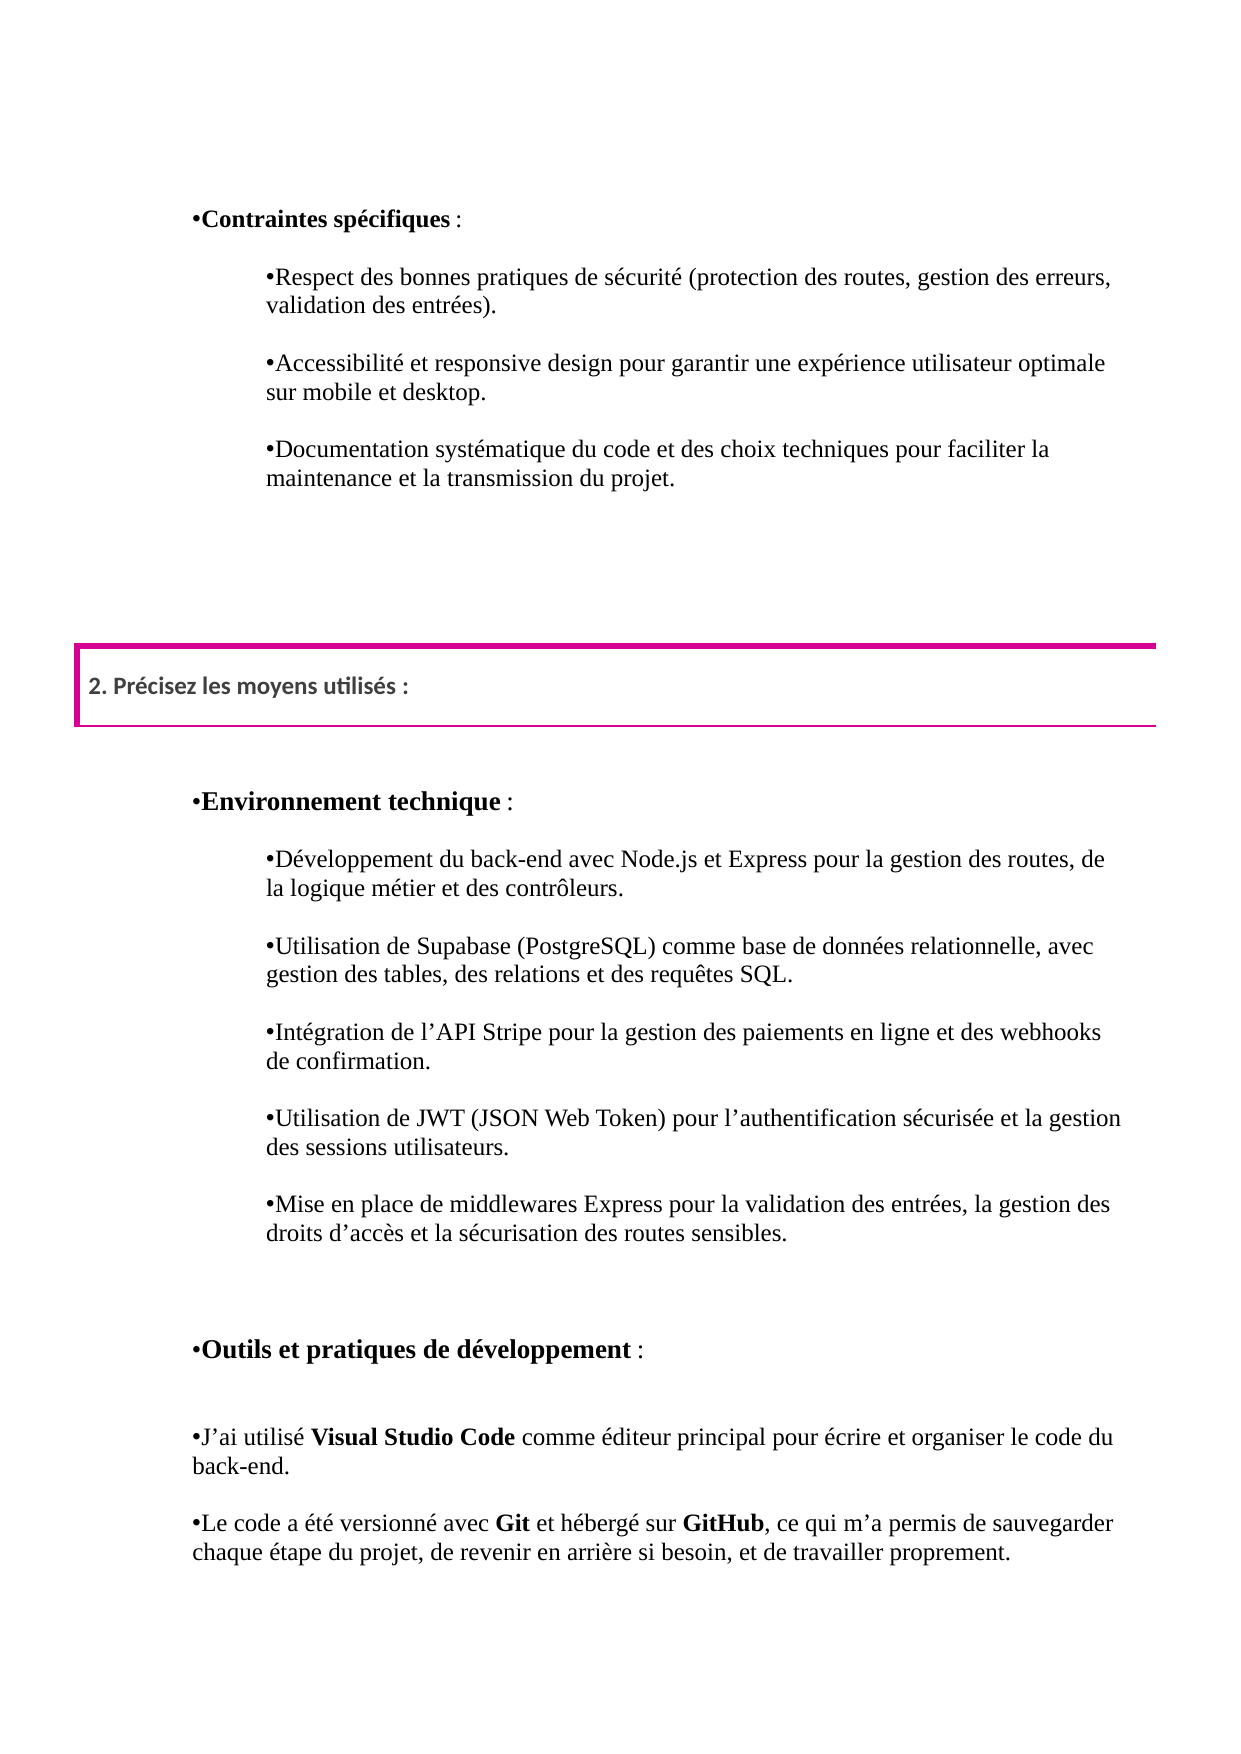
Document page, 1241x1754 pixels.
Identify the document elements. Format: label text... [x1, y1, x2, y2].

list Utilisation de JWT (JSON Web Token) pour l’authentification sécurisée et la gestion des sessions utilisateurs. [118, 1103, 1122, 1161]
list Mise en place de middlewares Express pour la validation des entrées, la gestion des droits d’accès et la sécurisation des routes sensibles. [118, 1189, 1122, 1247]
list Documentation systématique du code et des choix techniques pour faciliter la maintenance et la transmission du projet. [118, 434, 1122, 492]
list Environnement technique : [118, 785, 1122, 816]
list Accessibilité et responsive design pour garantir une expérience utilisateur optimale sur mobile et desktop. [118, 348, 1122, 406]
list Intégration de l’API Stripe pour la gestion des paiements en ligne et des webhooks de confirmation. [118, 1017, 1122, 1074]
table_header 2. Précisez les moyens utilisés : [80, 649, 1156, 725]
list Outils et pratiques de développement : [118, 1333, 1122, 1364]
list J’ai utilisé Visual Studio Code comme éditeur principal pour écrire et organiser le code du back-end. [118, 1422, 1122, 1479]
list Développement du back-end avec Node.js et Express pour la gestion des routes, de la logique métier et des contrôleurs. [118, 844, 1122, 902]
list Utilisation de Supabase (PostgreSQL) comme base de données relationnelle, avec gestion des tables, des relations et des requêtes SQL. [118, 931, 1122, 988]
list Le code a été versionné avec Git et hébergé sur GitHub, ce qui m’a permis de sauvegarder chaque étape du projet, de revenir en arrière si besoin, et de travailler proprement. [118, 1508, 1122, 1566]
list Respect des bonnes pratiques de sécurité (protection des routes, gestion des erreurs, validation des entrées). [118, 262, 1122, 319]
list Contraintes spécifiques : [118, 204, 1122, 233]
